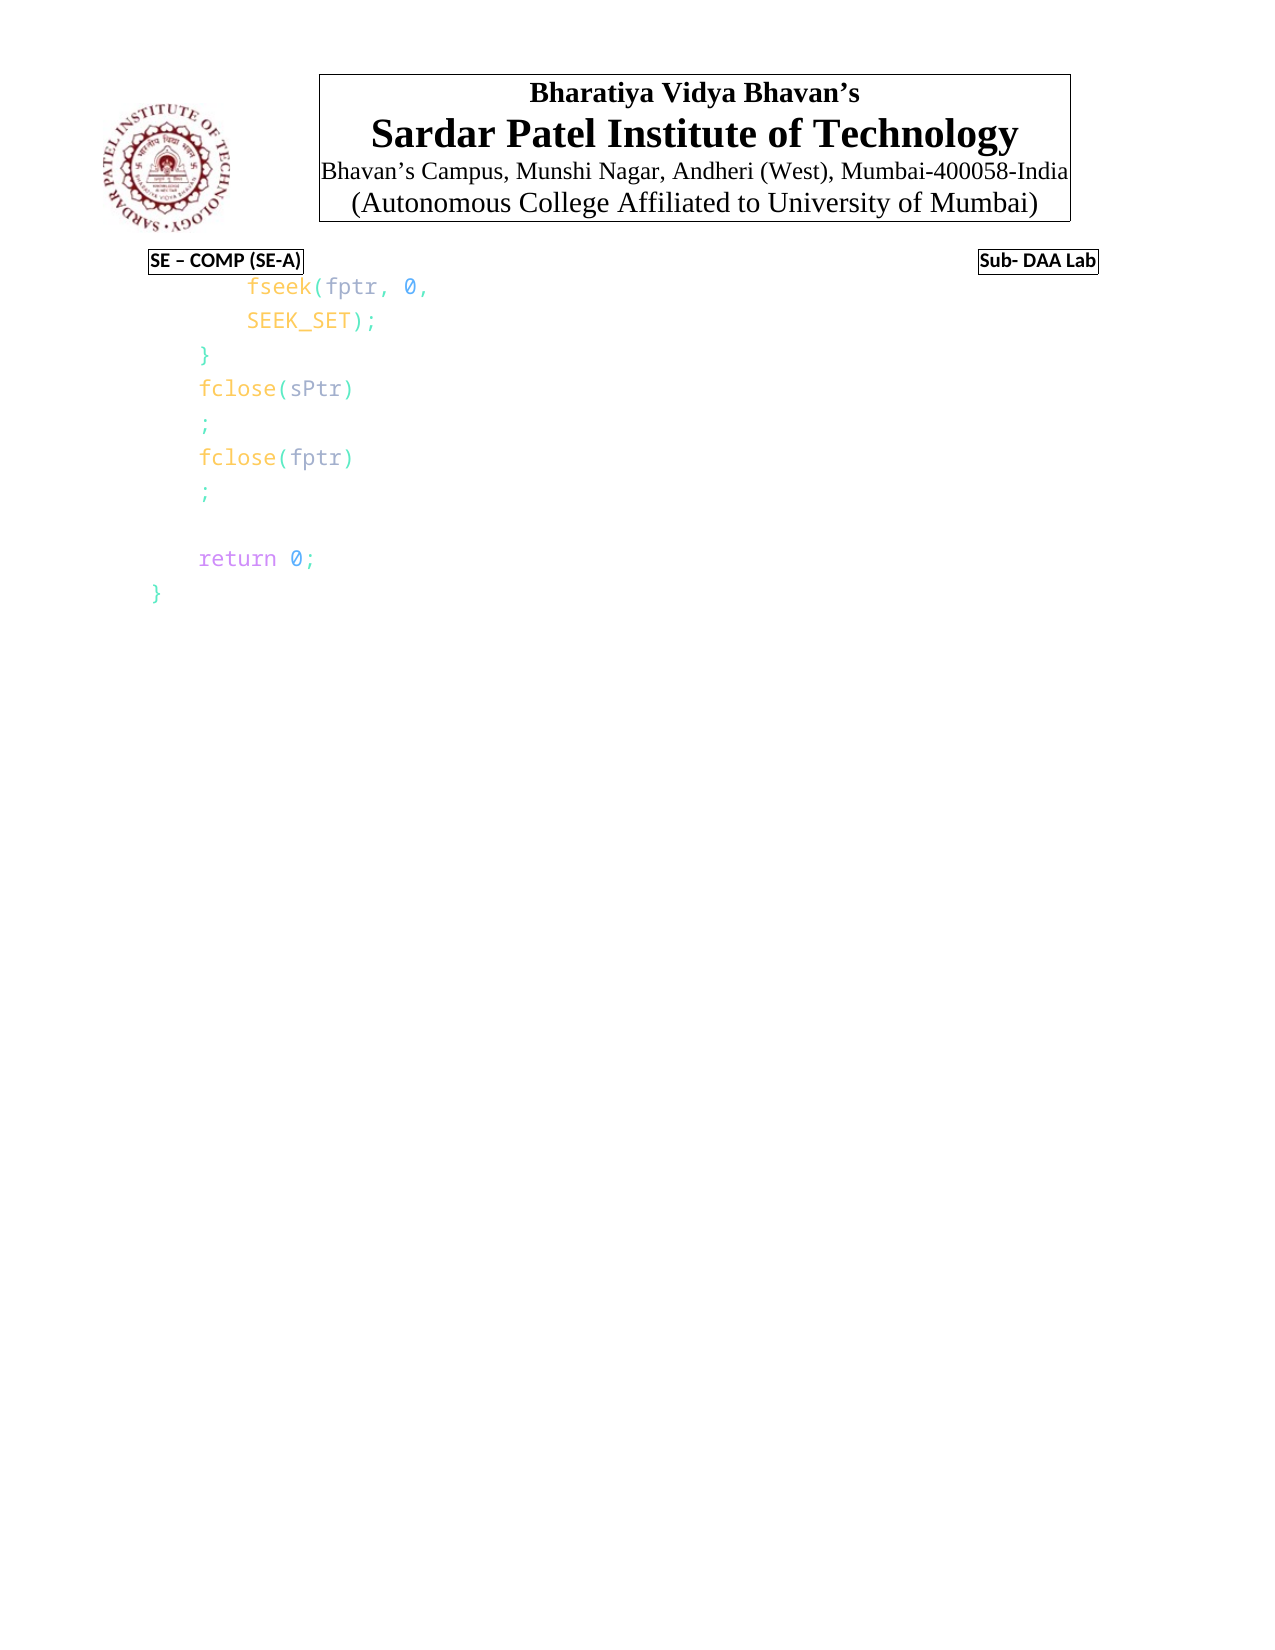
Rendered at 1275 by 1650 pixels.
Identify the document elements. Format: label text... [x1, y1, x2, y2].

text fseek(fptr, 0, SEEK_SET); [246, 271, 547, 335]
picture [102, 103, 231, 233]
text } [150, 577, 1139, 607]
text return 0; [198, 543, 1139, 573]
text fclose(sPtr); fclose(fptr); [198, 373, 355, 506]
text } [198, 339, 1139, 369]
